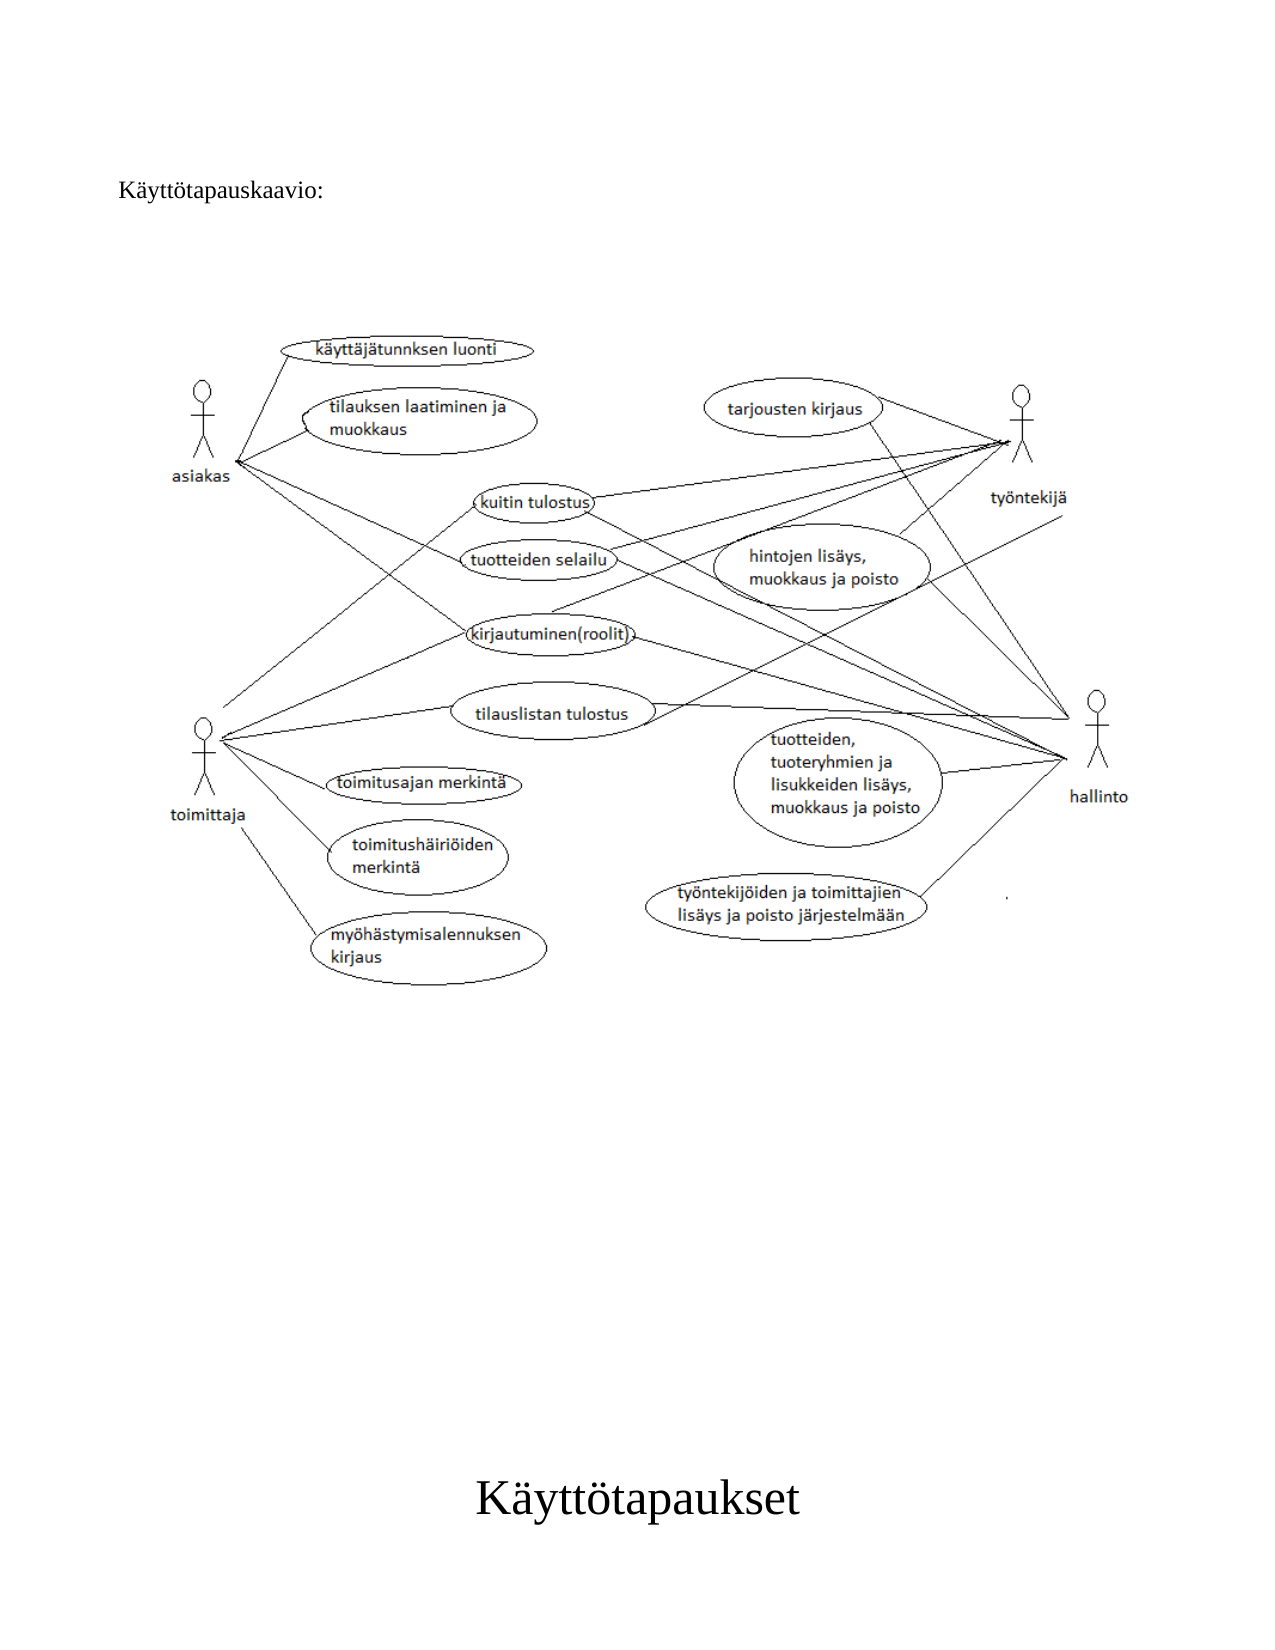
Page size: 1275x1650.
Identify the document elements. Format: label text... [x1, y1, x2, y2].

picture [118, 319, 1157, 1037]
text Käyttötapaukset [118, 1468, 1157, 1525]
text Käyttötapauskaavio: [118, 176, 1157, 204]
